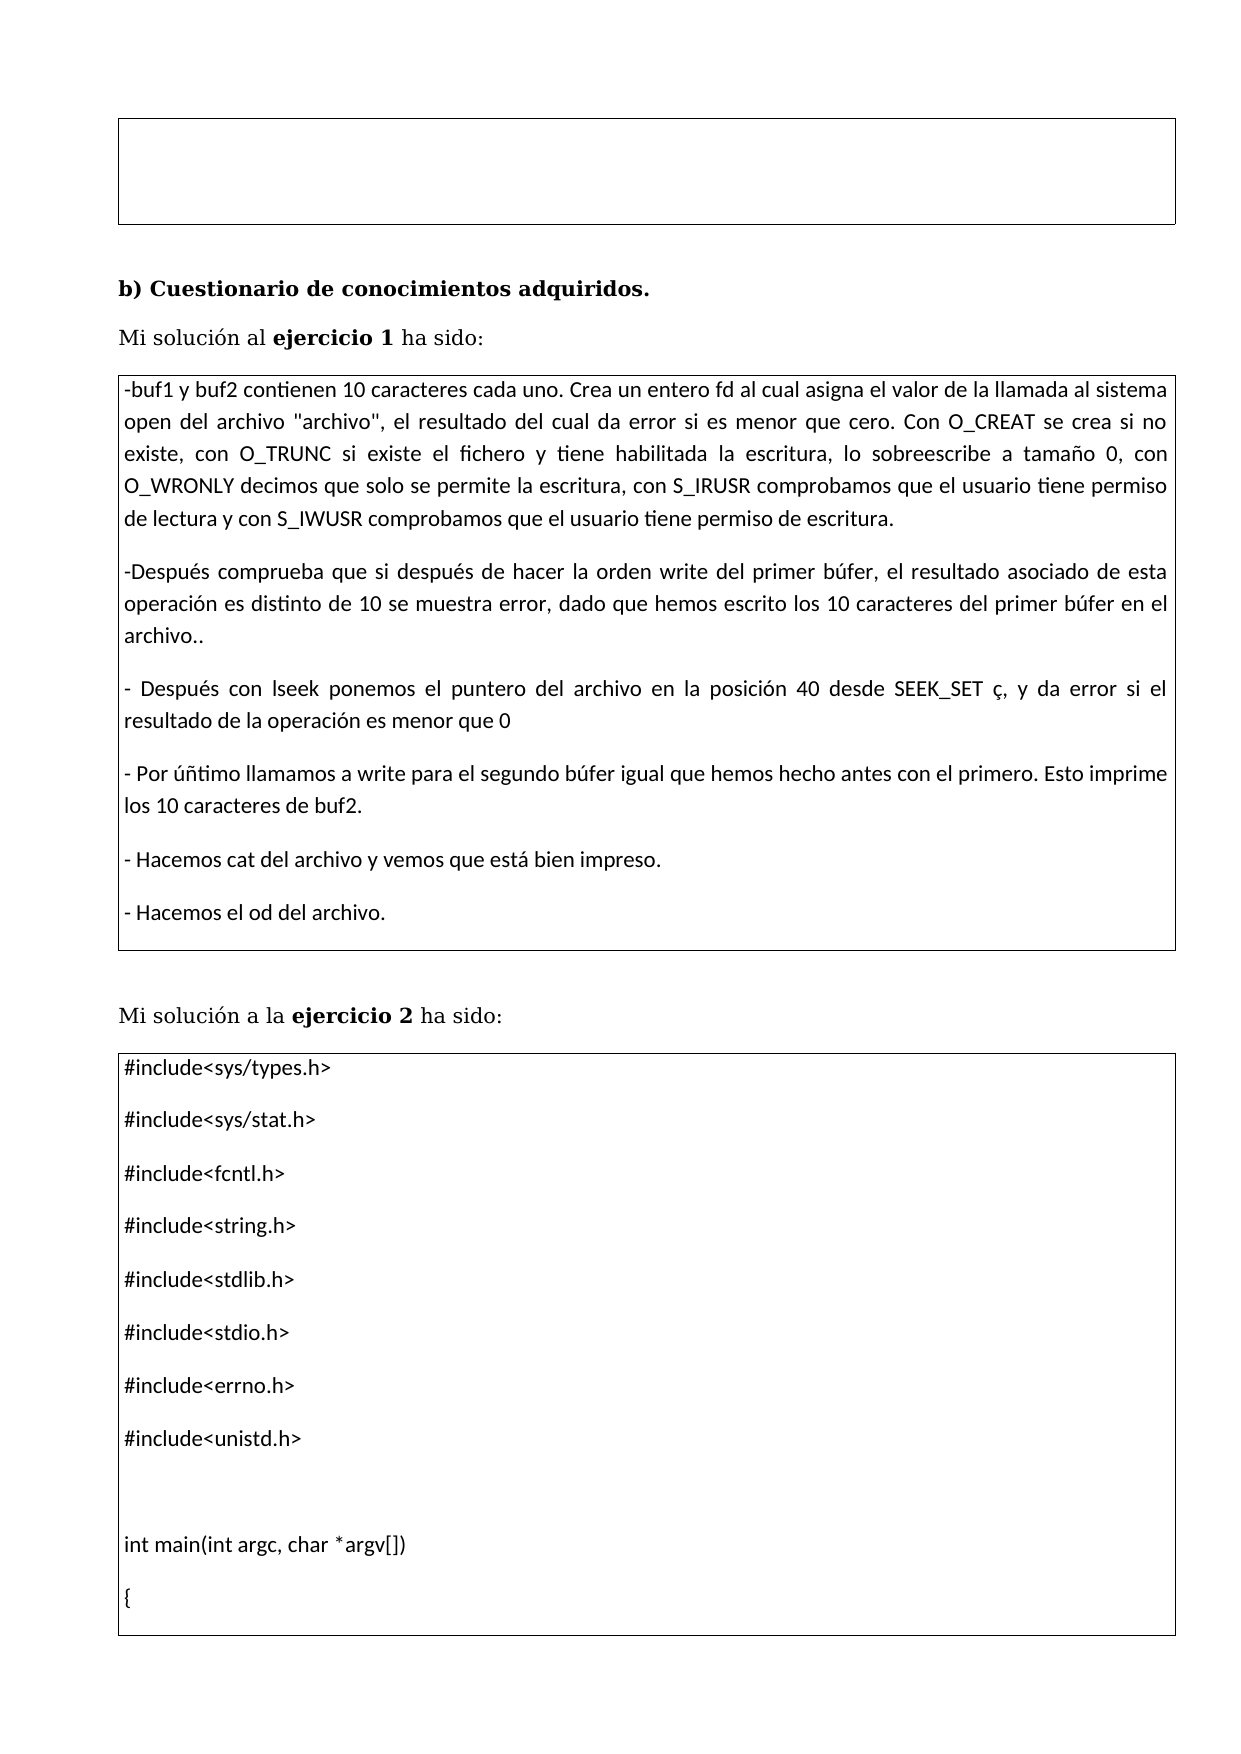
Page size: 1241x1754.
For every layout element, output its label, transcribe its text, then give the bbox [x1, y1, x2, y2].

table_header [119, 119, 1175, 224]
text Mi solución a la ejercicio 2 ha sido: [118, 1003, 1122, 1028]
text b) Cuestionario de conocimientos adquiridos. [118, 277, 1122, 302]
text Mi solución al ejercicio 1 ha sido: [118, 326, 1122, 351]
table_header #include<sys/types.h> #include<sys/stat.h> #include<fcntl.h> #include<string.h> #include<stdlib.h> #include<stdio.h> #include<errno.h> #include<unistd.h> int main(int argc, char *argv[]) { [119, 1054, 1175, 1635]
table_header -buf1 y buf2 contienen 10 caracteres cada uno. Crea un entero fd al cual asigna el valor de la llamada al sistema open del archivo "archivo", el resultado del cual da error si es menor que cero. Con O_CREAT se crea si no existe, con O_TRUNC si existe el fichero y tiene habilitada la escritura, lo sobreescribe a tamaño 0, con O_WRONLY decimos que solo se permite la escritura, con S_IRUSR comprobamos que el usuario tiene permiso de lectura y con S_IWUSR comprobamos que el usuario tiene permiso de escritura. -Después comprueba que si después de hacer la orden write del primer búfer, el resultado asociado de esta operación es distinto de 10 se muestra error, dado que hemos escrito los 10 caracteres del primer búfer en el archivo.. - Después con lseek ponemos el puntero del archivo en la posición 40 desde SEEK_SET ç, y da error si el resultado de la operación es menor que 0 - Por úñtimo llamamos a write para el segundo búfer igual que hemos hecho antes con el primero. Esto imprime los 10 caracteres de buf2. - Hacemos cat del archivo y vemos que está bien impreso. - Hacemos el od del archivo. [119, 376, 1175, 950]
